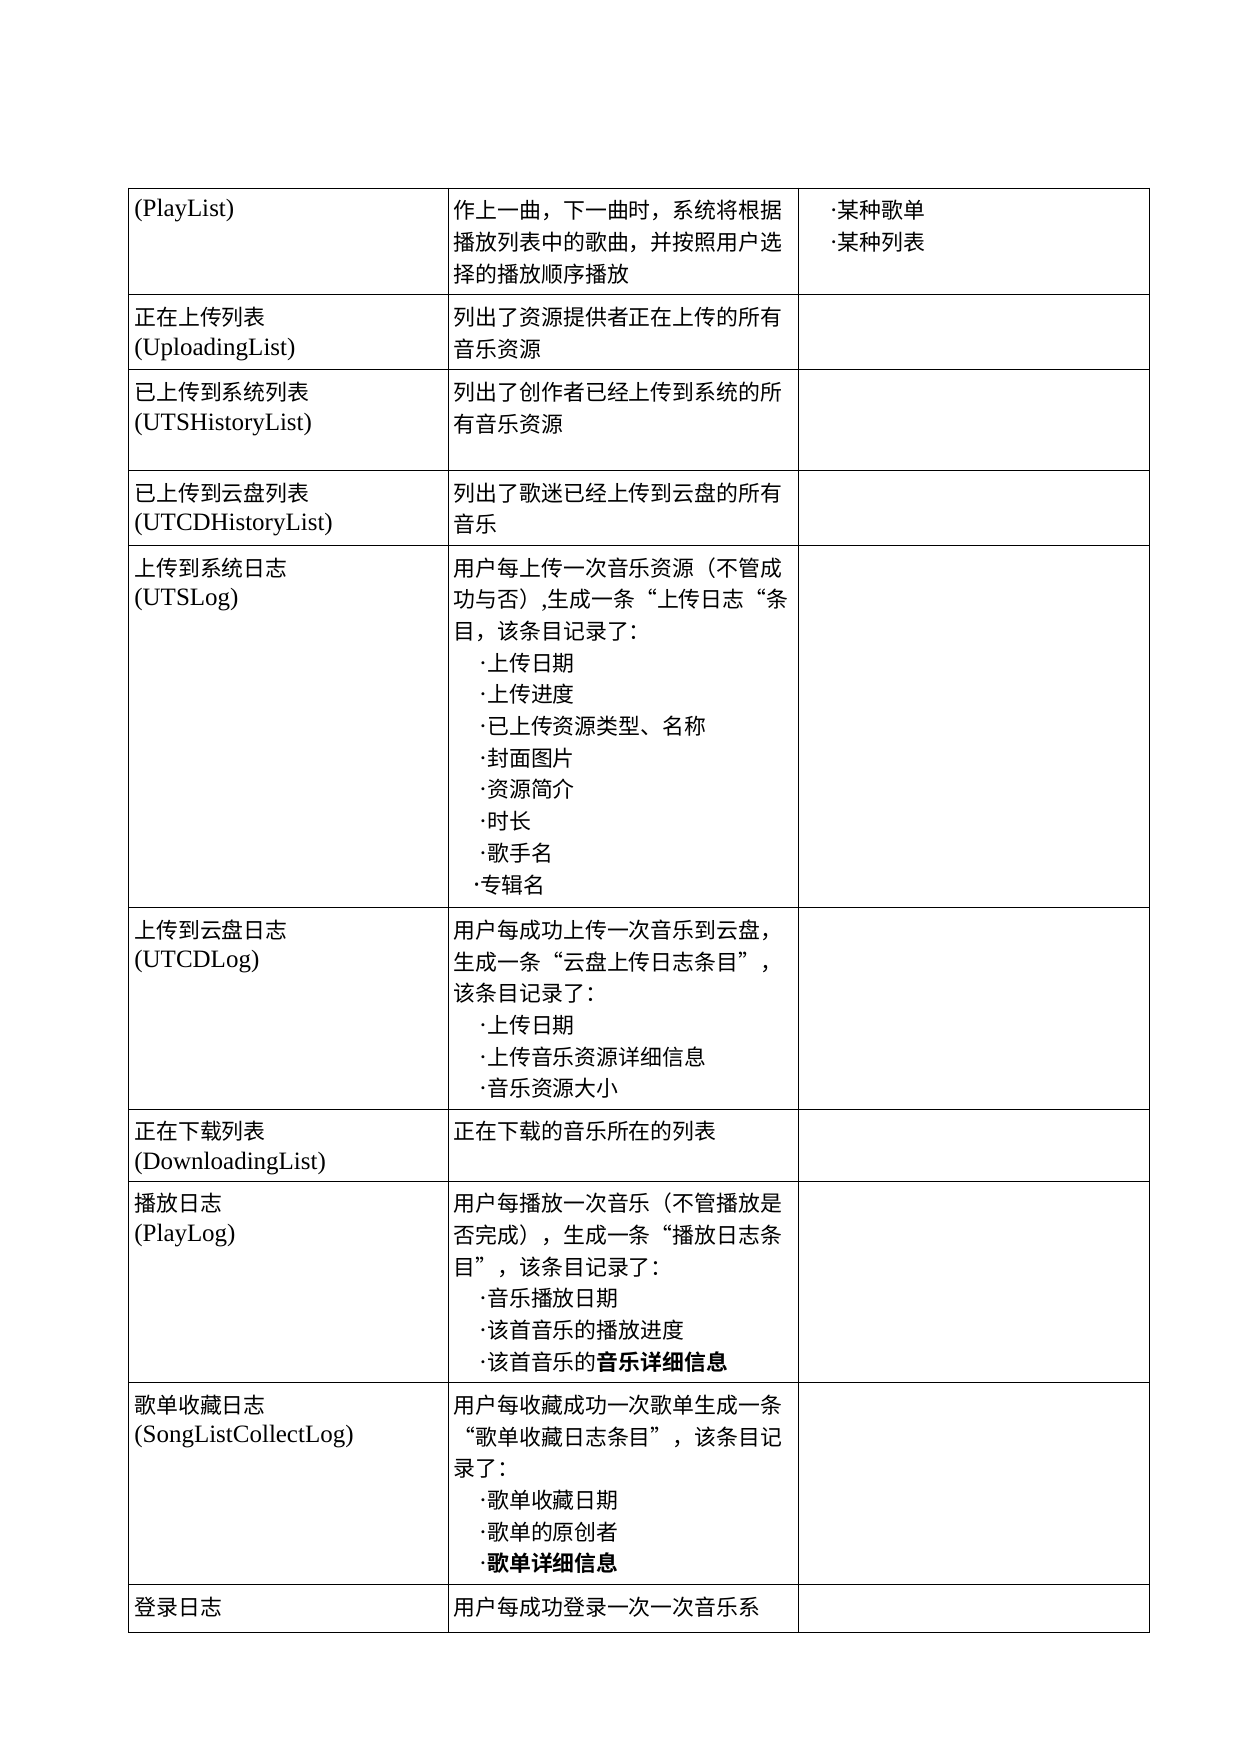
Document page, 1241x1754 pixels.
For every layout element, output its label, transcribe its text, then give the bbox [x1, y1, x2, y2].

table_cell ·某种歌单 ·某种列表 [799, 189, 1149, 294]
table_cell 正在上传列表 (UploadingList) [129, 295, 448, 369]
table_cell [799, 908, 1149, 1108]
table_cell 列出了资源提供者正在上传的所有音乐资源 [449, 295, 798, 369]
table_cell 播放日志 (PlayLog) [129, 1182, 448, 1382]
table_cell 列出了创作者已经上传到系统的所有音乐资源 [449, 370, 798, 470]
table_cell [799, 1182, 1149, 1382]
table_cell [799, 471, 1149, 545]
table_cell 列出了歌迷已经上传到云盘的所有音乐 [449, 471, 798, 545]
table_cell 作上一曲，下一曲时，系统将根据播放列表中的歌曲，并按照用户选择的播放顺序播放 [449, 189, 798, 294]
table_cell 用户每成功登录一次一次音乐系 [449, 1585, 798, 1632]
table_cell 已上传到云盘列表 (UTCDHistoryList) [129, 471, 448, 545]
table_cell [799, 370, 1149, 470]
table_cell 用户每上传一次音乐资源（不管成功与否）,生成一条“上传日志“条目，该条目记录了： ·上传日期 ·上传进度 ·已上传资源类型、名称 ·封面图片 ·资源简介 ·时长 ·歌手名 ·专辑名 [449, 546, 798, 907]
table_cell 已上传到系统列表 (UTSHistoryList) [129, 370, 448, 470]
table_cell [799, 546, 1149, 907]
table_cell 正在下载的音乐所在的列表 [449, 1110, 798, 1181]
table_cell 上传到云盘日志 (UTCDLog) [129, 908, 448, 1108]
table_cell [799, 295, 1149, 369]
table_cell 用户每收藏成功一次歌单生成一条“歌单收藏日志条目”，该条目记录了： ·歌单收藏日期 ·歌单的原创者 ·歌单详细信息 [449, 1383, 798, 1584]
table_cell 用户每播放一次音乐（不管播放是否完成），生成一条“播放日志条目”，该条目记录了： ·音乐播放日期 ·该首音乐的播放进度 ·该首音乐的音乐详细信息 [449, 1182, 798, 1382]
table_cell 上传到系统日志 (UTSLog) [129, 546, 448, 907]
table_cell (PlayList) [129, 189, 448, 294]
table_cell [799, 1585, 1149, 1632]
table_cell 歌单收藏日志 (SongListCollectLog) [129, 1383, 448, 1584]
table_cell 登录日志 [129, 1585, 448, 1632]
table_cell 用户每成功上传一次音乐到云盘，生成一条“云盘上传日志条目”，该条目记录了： ·上传日期 ·上传音乐资源详细信息 ·音乐资源大小 [449, 908, 798, 1108]
table_cell 正在下载列表 (DownloadingList) [129, 1110, 448, 1181]
table_cell [799, 1383, 1149, 1584]
table_cell [799, 1110, 1149, 1181]
